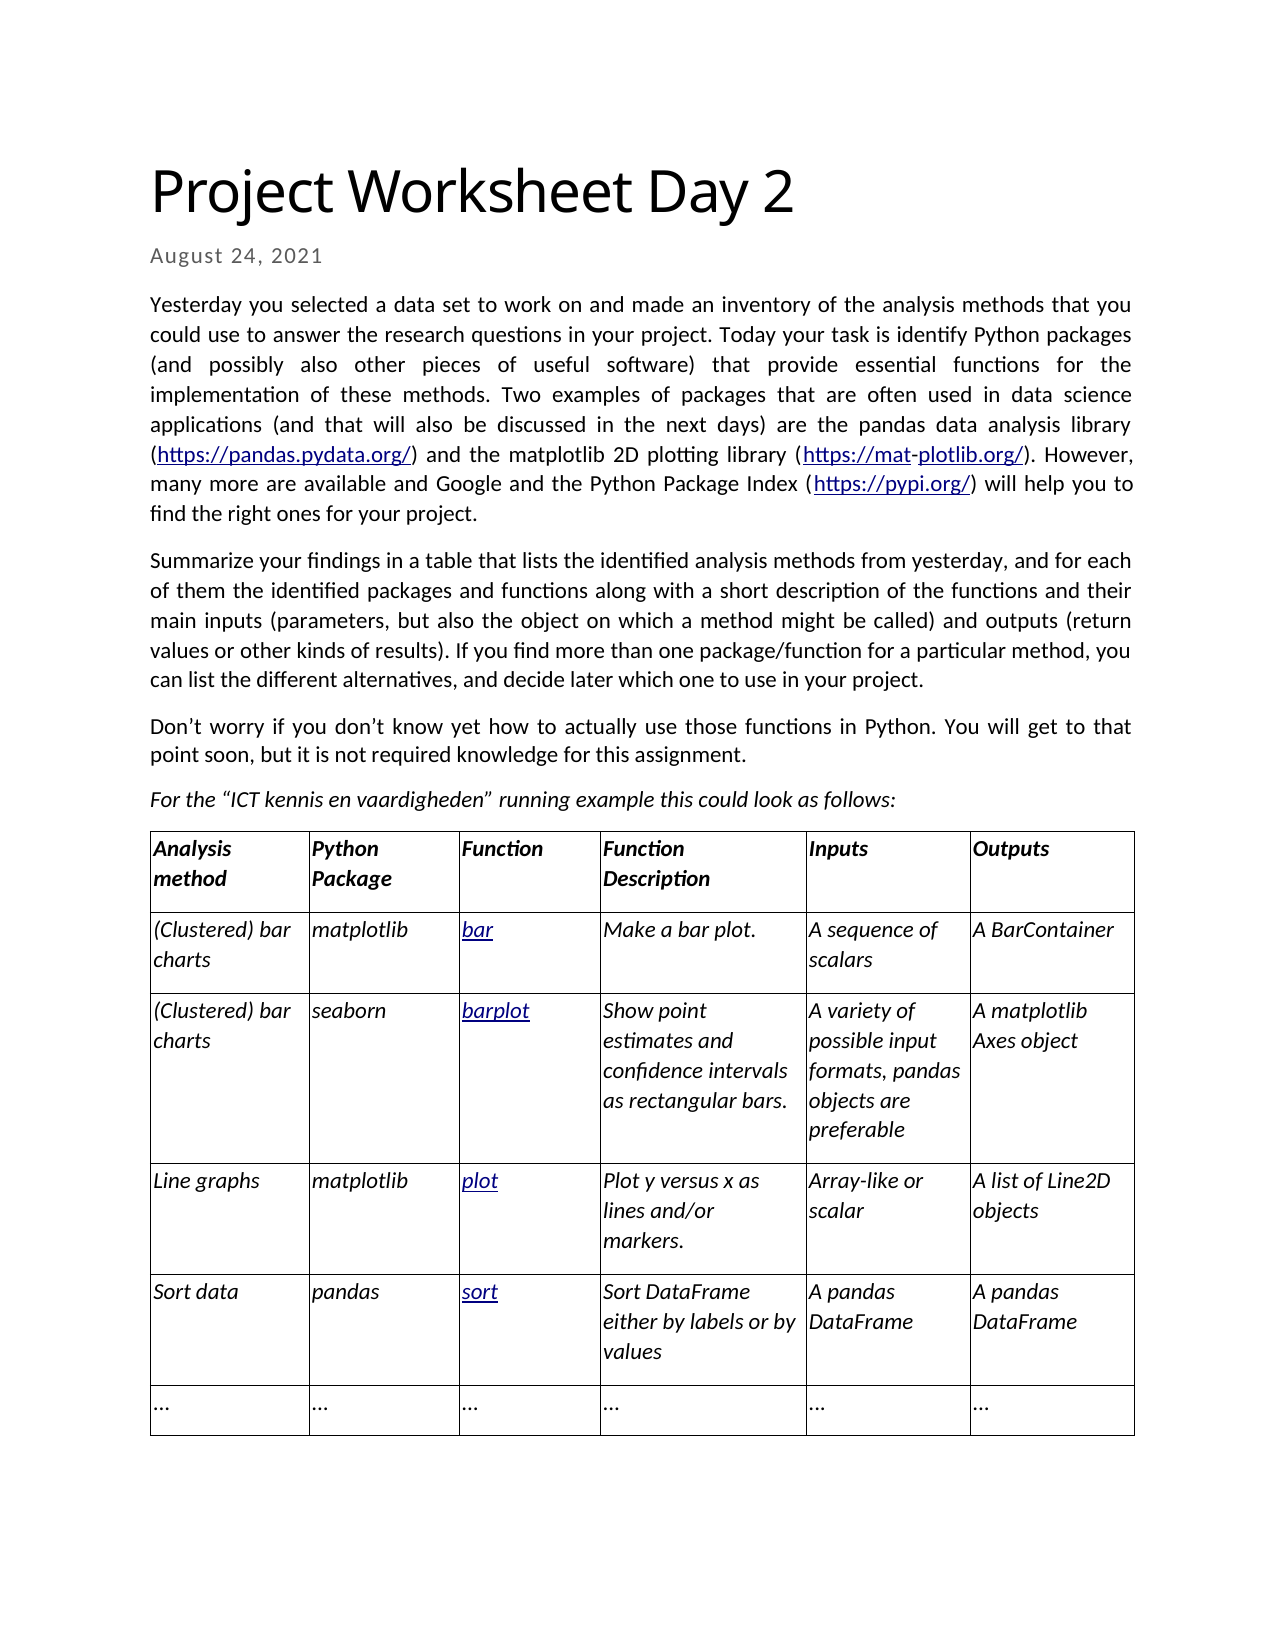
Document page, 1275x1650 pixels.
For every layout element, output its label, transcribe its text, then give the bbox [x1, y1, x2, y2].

table_cell barplot [460, 994, 600, 1163]
table_cell A variety of possible input formats, pandas objects are preferable [807, 994, 970, 1163]
table_cell (Clustered) bar charts [151, 913, 309, 993]
table_cell bar [460, 913, 600, 993]
table_header Inputs [807, 832, 970, 912]
table_header Outputs [971, 832, 1134, 912]
title Project Worksheet Day 2 [150, 150, 1134, 229]
table_cell Show point estimates and confidence intervals as rectangular bars. [601, 994, 806, 1163]
table_header Analysis method [151, 832, 309, 912]
table_header Function [460, 832, 600, 912]
table_cell Make a bar plot. [601, 913, 806, 993]
text Summarize your findings in a table that lists the identified analysis methods from yesterday, and for each of them the identified packages and functions along with a short description of the functions and their main inputs (parameters, but also the object on which a method might be called) and outputs (return values or other kinds of results). If you find more than one package/function for a particular method, you can list the different alternatives, and decide later which one to use in your project. [150, 546, 1134, 694]
table_cell Line graphs [151, 1164, 309, 1274]
table_cell A pandas DataFrame [971, 1275, 1134, 1384]
table_cell pandas [310, 1275, 459, 1384]
subtitle August 24, 2021 [150, 241, 1134, 269]
table_cell ... [151, 1386, 309, 1435]
text Don’t worry if you don’t know yet how to actually use those functions in Python. You will get to that point soon, but it is not required knowledge for this assignment. [150, 712, 1134, 768]
table_cell Sort data [151, 1275, 309, 1384]
table_cell matplotlib [310, 913, 459, 993]
table_cell Sort DataFrame either by labels or by values [601, 1275, 806, 1384]
table_cell Array-like or scalar [807, 1164, 970, 1274]
table_cell ... [601, 1386, 806, 1435]
table_cell ... [807, 1386, 970, 1435]
table_header Function Description [601, 832, 806, 912]
table_cell plot [460, 1164, 600, 1274]
table_cell A matplotlib Axes object [971, 994, 1134, 1163]
table_cell ... [971, 1386, 1134, 1435]
table_cell A BarContainer [971, 913, 1134, 993]
table_cell ... [310, 1386, 459, 1435]
table_header Python Package [310, 832, 459, 912]
table_cell matplotlib [310, 1164, 459, 1274]
table_cell seaborn [310, 994, 459, 1163]
table_cell Plot y versus x as lines and/or markers. [601, 1164, 806, 1274]
table_cell A sequence of scalars [807, 913, 970, 993]
table_cell ... [460, 1386, 600, 1435]
table_cell A pandas DataFrame [807, 1275, 970, 1384]
table_cell sort [460, 1275, 600, 1384]
text Yesterday you selected a data set to work on and made an inventory of the analysis methods that you could use to answer the research questions in your project. Today your task is identify Python packages (and possibly also other pieces of useful software) that provide essential functions for the implementation of these methods. Two examples of packages that are often used in data science applications (and that will also be discussed in the next days) are the pandas data analysis library (https://pandas.pydata.org/) and the matplotlib 2D plotting library (https://mat-plotlib.org/). However, many more are available and Google and the Python Package Index (https://pypi.org/) will help you to find the right ones for your project. [150, 290, 1134, 527]
table_cell (Clustered) bar charts [151, 994, 309, 1163]
table_cell A list of Line2D objects [971, 1164, 1134, 1274]
text For the “ICT kennis en vaardigheden” running example this could look as follows: [150, 785, 1134, 813]
